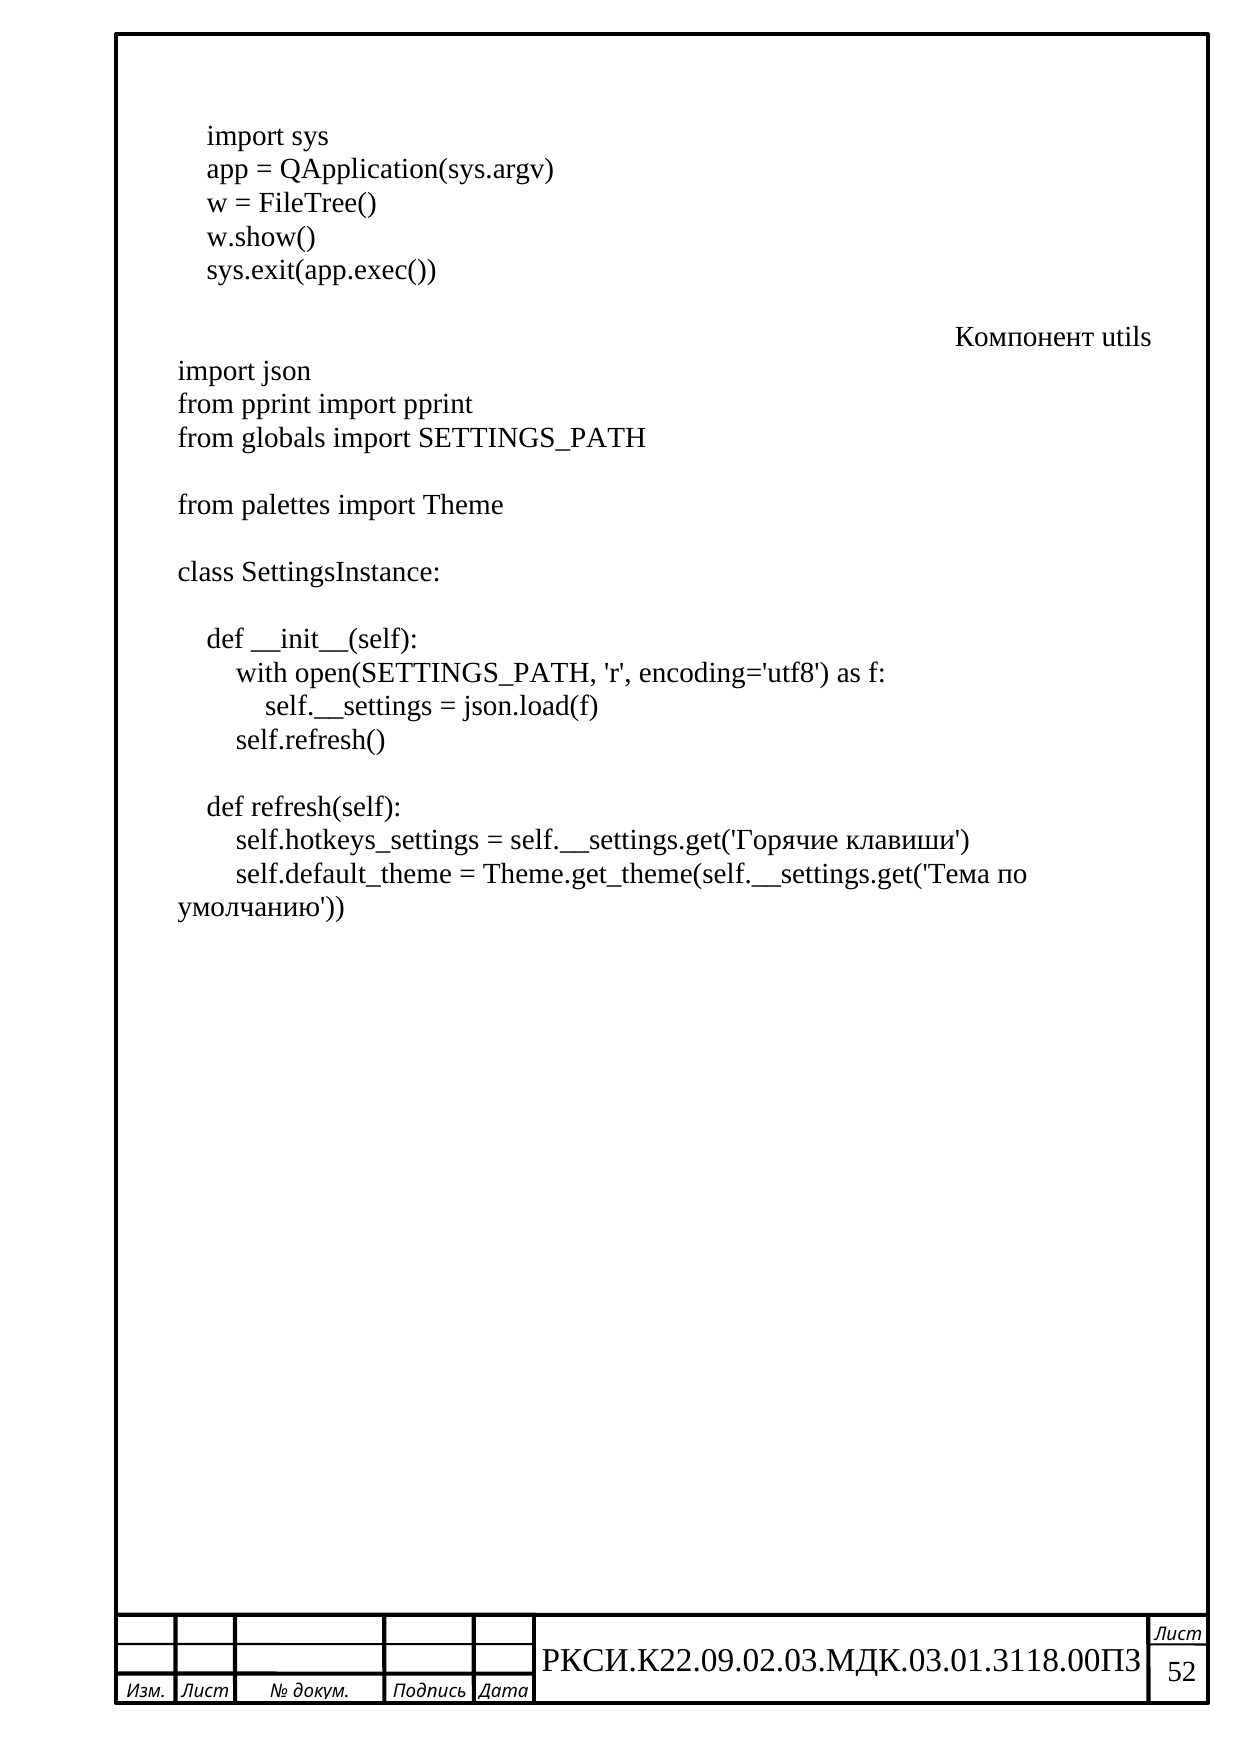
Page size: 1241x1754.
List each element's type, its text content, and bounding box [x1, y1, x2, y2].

subtitle w = FileTree() [177, 185, 1152, 219]
subtitle self.default_theme = Theme.get_theme(self.__settings.get('Тема по умолчанию')) [177, 856, 1152, 923]
subtitle self.hotkeys_settings = self.__settings.get('Горячие клавиши') [177, 822, 1152, 856]
subtitle self.refresh() [177, 722, 1152, 755]
subtitle from pprint import pprint [177, 386, 1152, 420]
subtitle Компонент utils [177, 319, 1152, 353]
subtitle w.show() [177, 219, 1152, 252]
subtitle app = QApplication(sys.argv) [177, 152, 1152, 185]
subtitle sys.exit(app.exec()) [177, 252, 1152, 286]
subtitle from palettes import Theme [177, 487, 1152, 521]
subtitle def __init__(self): [177, 621, 1152, 655]
subtitle def refresh(self): [177, 789, 1152, 822]
subtitle self.__settings = json.load(f) [177, 688, 1152, 722]
subtitle from globals import SETTINGS_PATH [177, 420, 1152, 453]
subtitle import json [177, 353, 1152, 386]
subtitle class SettingsInstance: [177, 554, 1152, 588]
subtitle with open(SETTINGS_PATH, 'r', encoding='utf8') as f: [177, 655, 1152, 688]
subtitle import sys [177, 118, 1152, 152]
